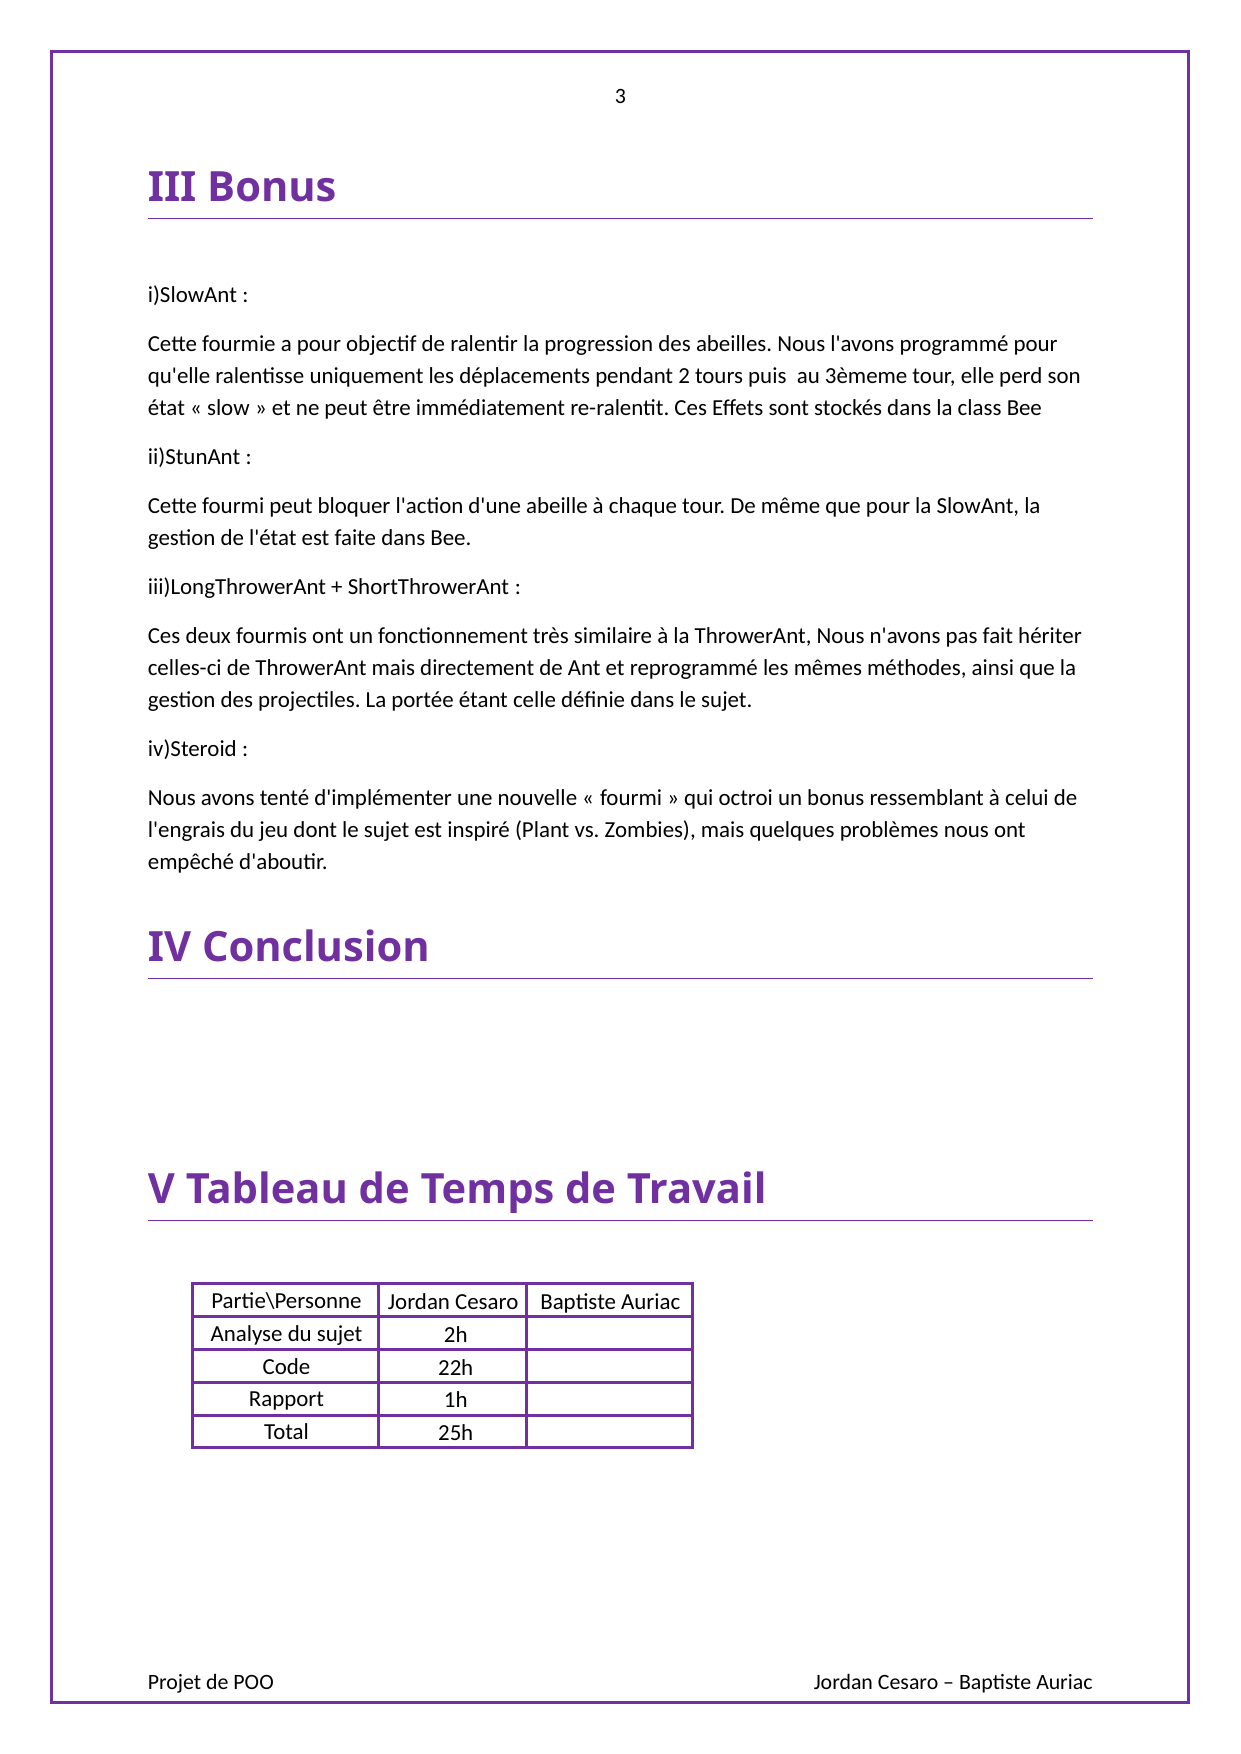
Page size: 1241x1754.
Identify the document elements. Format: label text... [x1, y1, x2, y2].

text ii)StunAnt : [148, 442, 1093, 470]
text iv)Steroid : [148, 734, 1093, 762]
table_header Partie\Personne [194, 1285, 377, 1315]
table_cell Code [194, 1351, 377, 1381]
text iii)LongThrowerAnt + ShortThrowerAnt : [148, 572, 1093, 600]
table_cell 1h [380, 1384, 525, 1413]
table_cell Total [194, 1417, 377, 1446]
subtitle III Bonus [148, 157, 1093, 218]
table_cell 22h [380, 1351, 525, 1381]
subtitle IV Conclusion [148, 917, 1093, 978]
table_cell Analyse du sujet [194, 1318, 377, 1348]
subtitle V Tableau de Temps de Travail [148, 1159, 1093, 1220]
text Cette fourmi peut bloquer l'action d'une abeille à chaque tour. De même que pour la SlowAnt, la gestion de l'état est faite dans Bee. [148, 491, 1093, 551]
table_cell 25h [380, 1417, 525, 1446]
text Ces deux fourmis ont un fonctionnement très similaire à la ThrowerAnt, Nous n'avons pas fait hériter celles-ci de ThrowerAnt mais directement de Ant et reprogrammé les mêmes méthodes, ainsi que la gestion des projectiles. La portée étant celle définie dans le sujet. [148, 621, 1093, 713]
table_cell [528, 1417, 691, 1446]
text i)SlowAnt : [148, 280, 1093, 308]
text Nous avons tenté d'implémenter une nouvelle « fourmi » qui octroi un bonus ressemblant à celui de l'engrais du jeu dont le sujet est inspiré (Plant vs. Zombies), mais quelques problèmes nous ont empêché d'aboutir. [148, 783, 1093, 875]
table_header Baptiste Auriac [528, 1285, 691, 1315]
table_cell [528, 1384, 691, 1413]
table_cell [528, 1351, 691, 1381]
table_cell 2h [380, 1318, 525, 1348]
table_header Jordan Cesaro [380, 1285, 525, 1315]
table_cell Rapport [194, 1384, 377, 1413]
text Cette fourmie a pour objectif de ralentir la progression des abeilles. Nous l'avons programmé pour qu'elle ralentisse uniquement les déplacements pendant 2 tours puis au 3èmeme tour, elle perd son état « slow » et ne peut être immédiatement re-ralentit. Ces Effets sont stockés dans la class Bee [148, 329, 1093, 421]
table_cell [528, 1318, 691, 1348]
